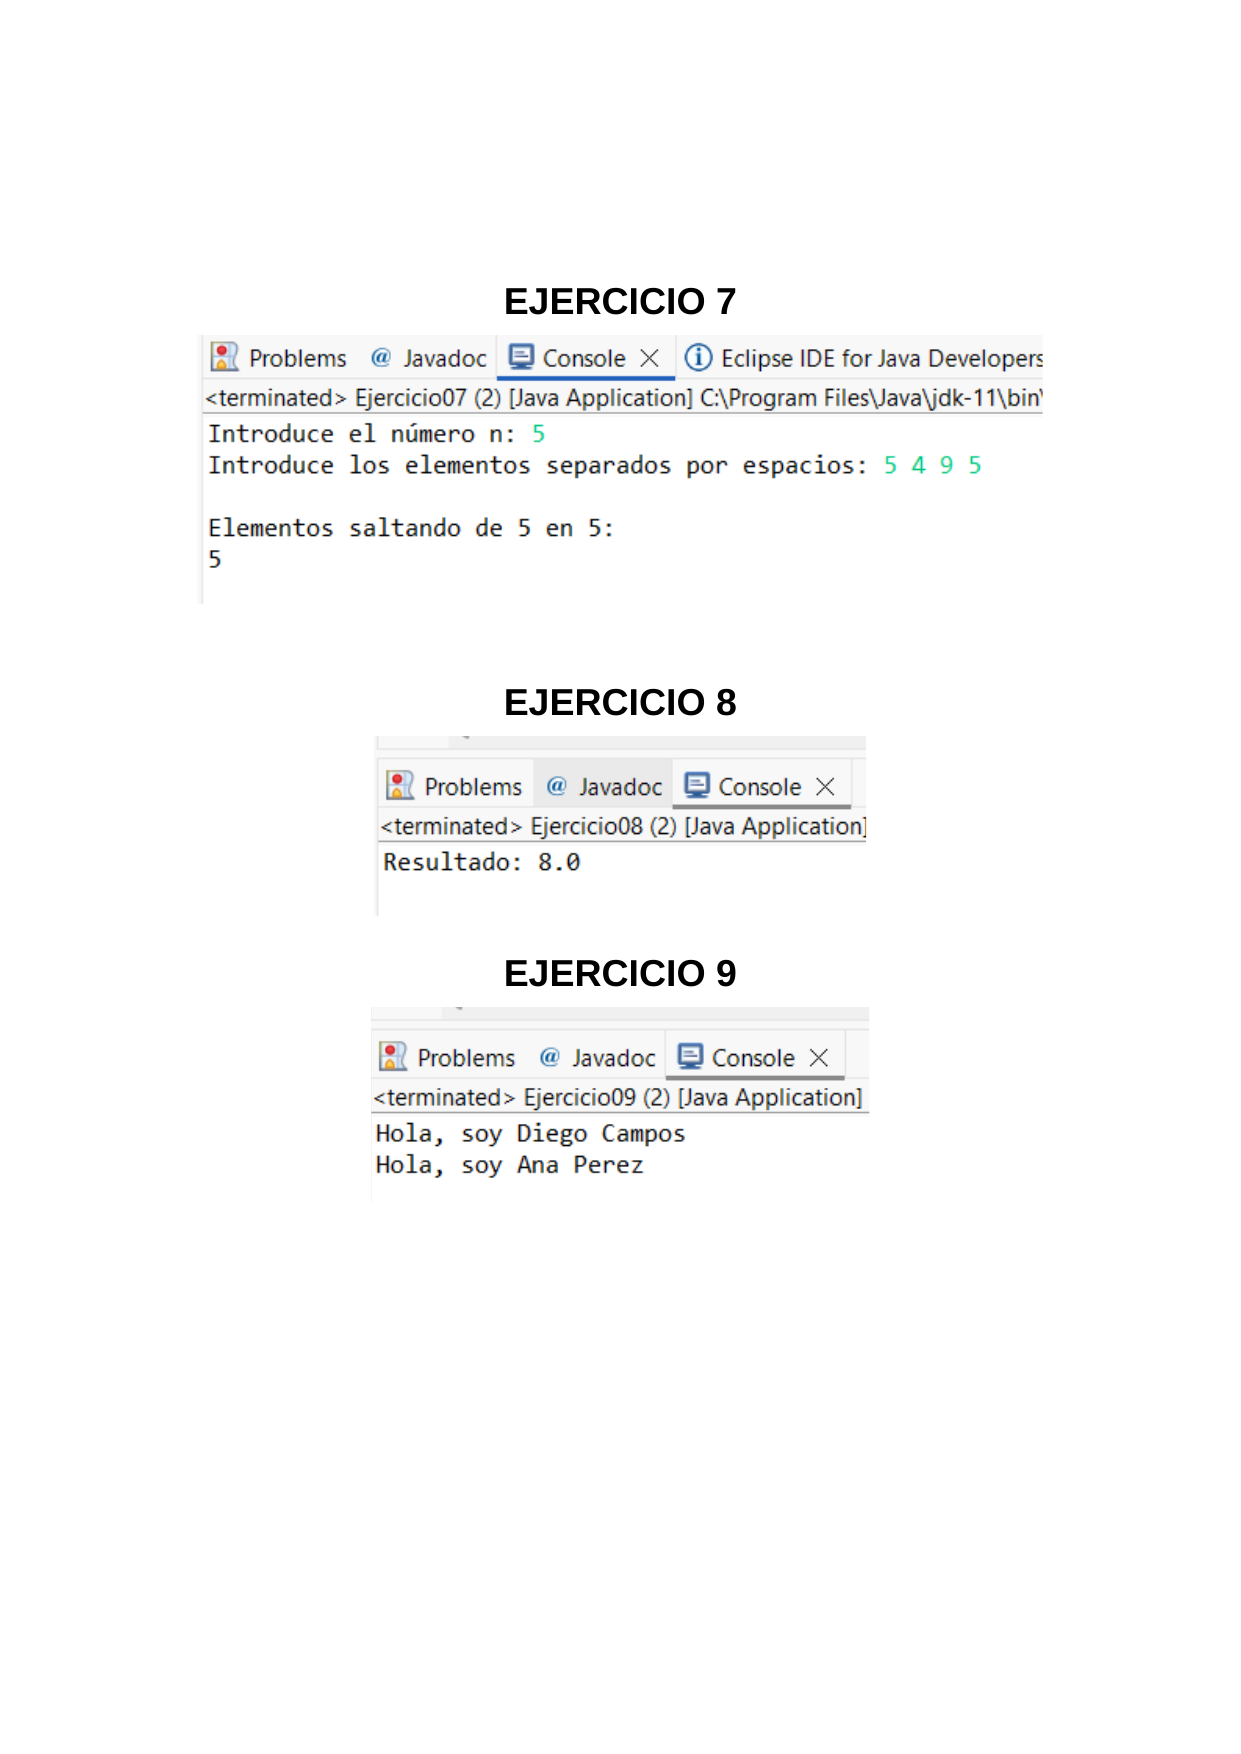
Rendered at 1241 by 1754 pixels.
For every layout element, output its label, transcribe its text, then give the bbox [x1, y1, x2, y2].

subtitle EJERCICIO 8 [118, 681, 1122, 724]
subtitle EJERCICIO 9 [118, 952, 1122, 995]
subtitle EJERCICIO 7 [118, 279, 1122, 322]
picture [197, 335, 1043, 604]
picture [374, 736, 867, 916]
picture [371, 1007, 870, 1203]
